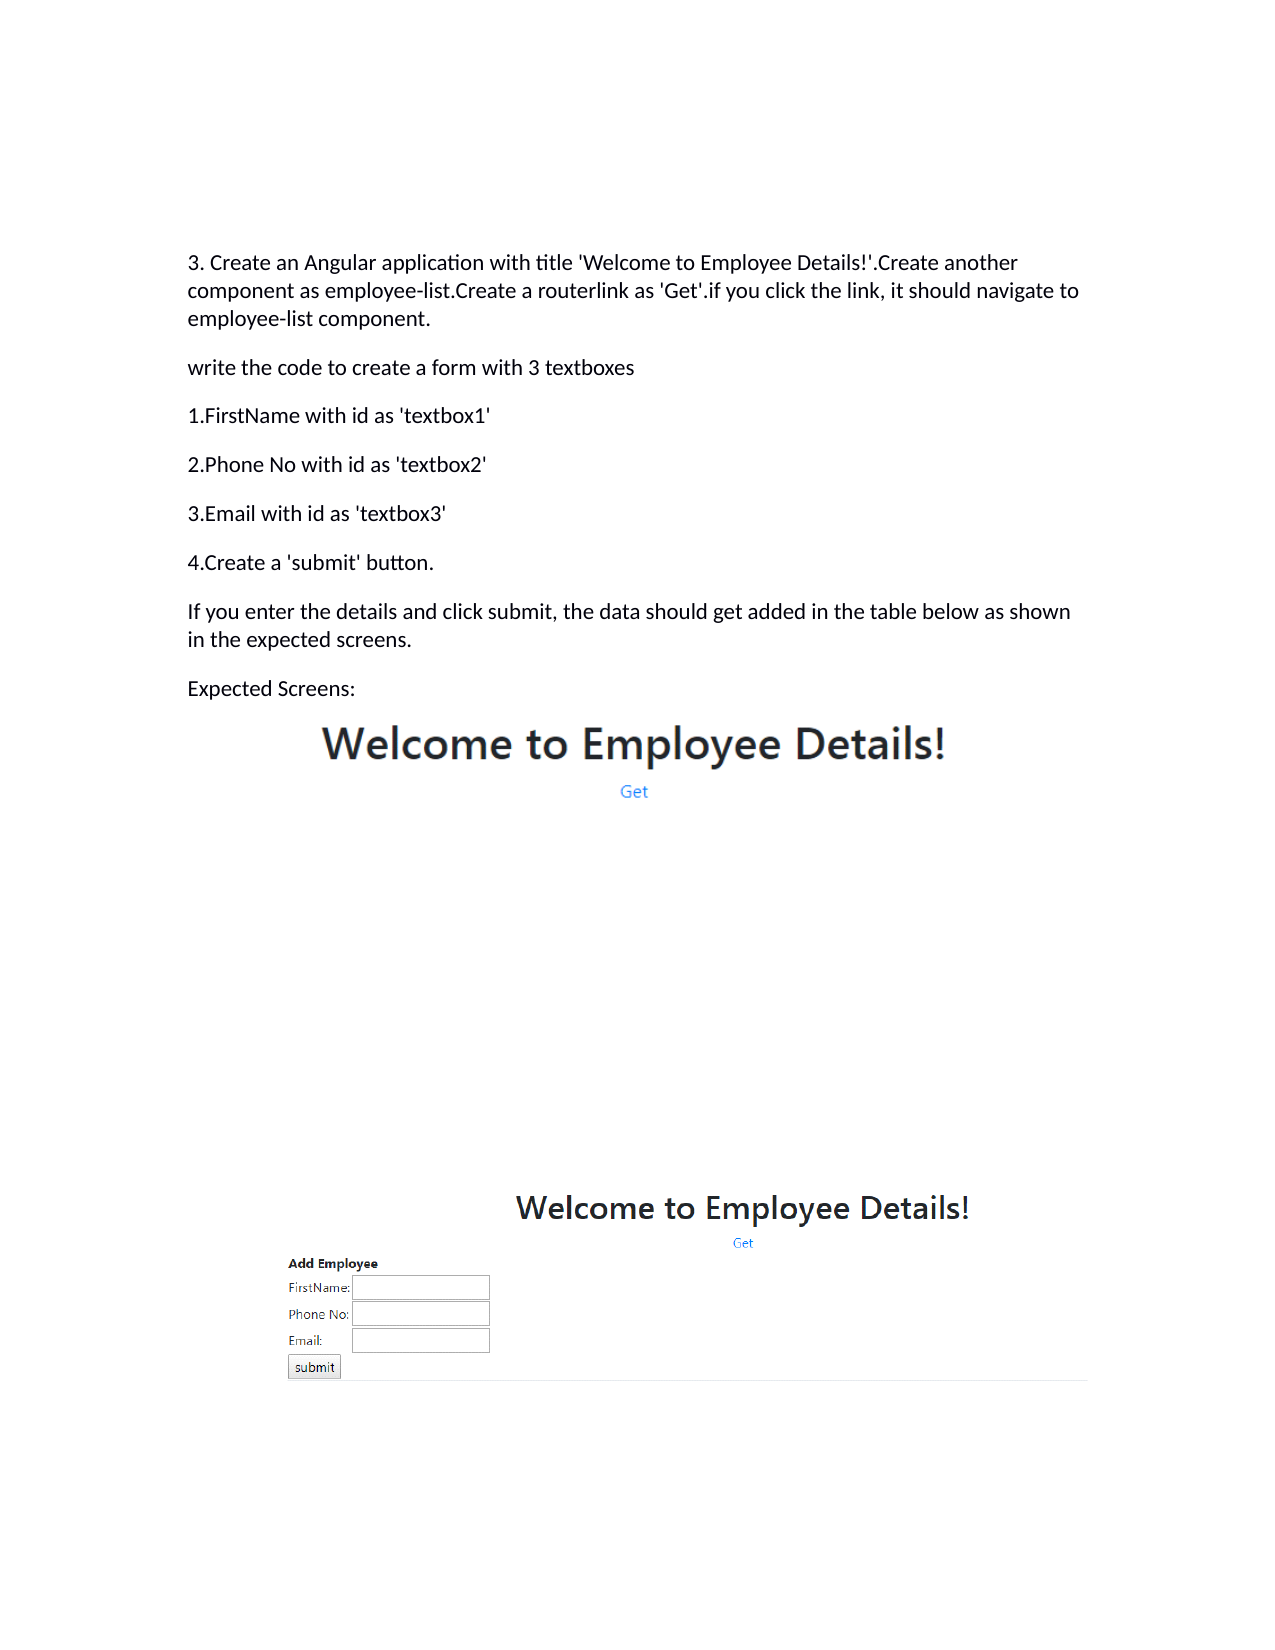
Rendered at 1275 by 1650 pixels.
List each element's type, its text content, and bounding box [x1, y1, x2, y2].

text 3.Email with id as 'textbox3' [187, 499, 1087, 527]
text If you enter the details and click submit, the data should get added in the table below as shown in the expected screens. [187, 597, 1087, 653]
text 3. Create an Angular application with title 'Welcome to Employee Details!'.Create another component as employee-list.Create a routerlink as 'Get'.if you click the link, it should navigate to employee-list component. [187, 248, 1087, 332]
text 2.Phone No with id as 'textbox2' [187, 450, 1087, 478]
text 4.Create a 'submit' button. [187, 548, 1087, 576]
text write the code to create a form with 3 textboxes [187, 353, 1087, 381]
text Expected Screens: [187, 674, 1087, 702]
text 1.FirstName with id as 'textbox1' [187, 401, 1087, 429]
